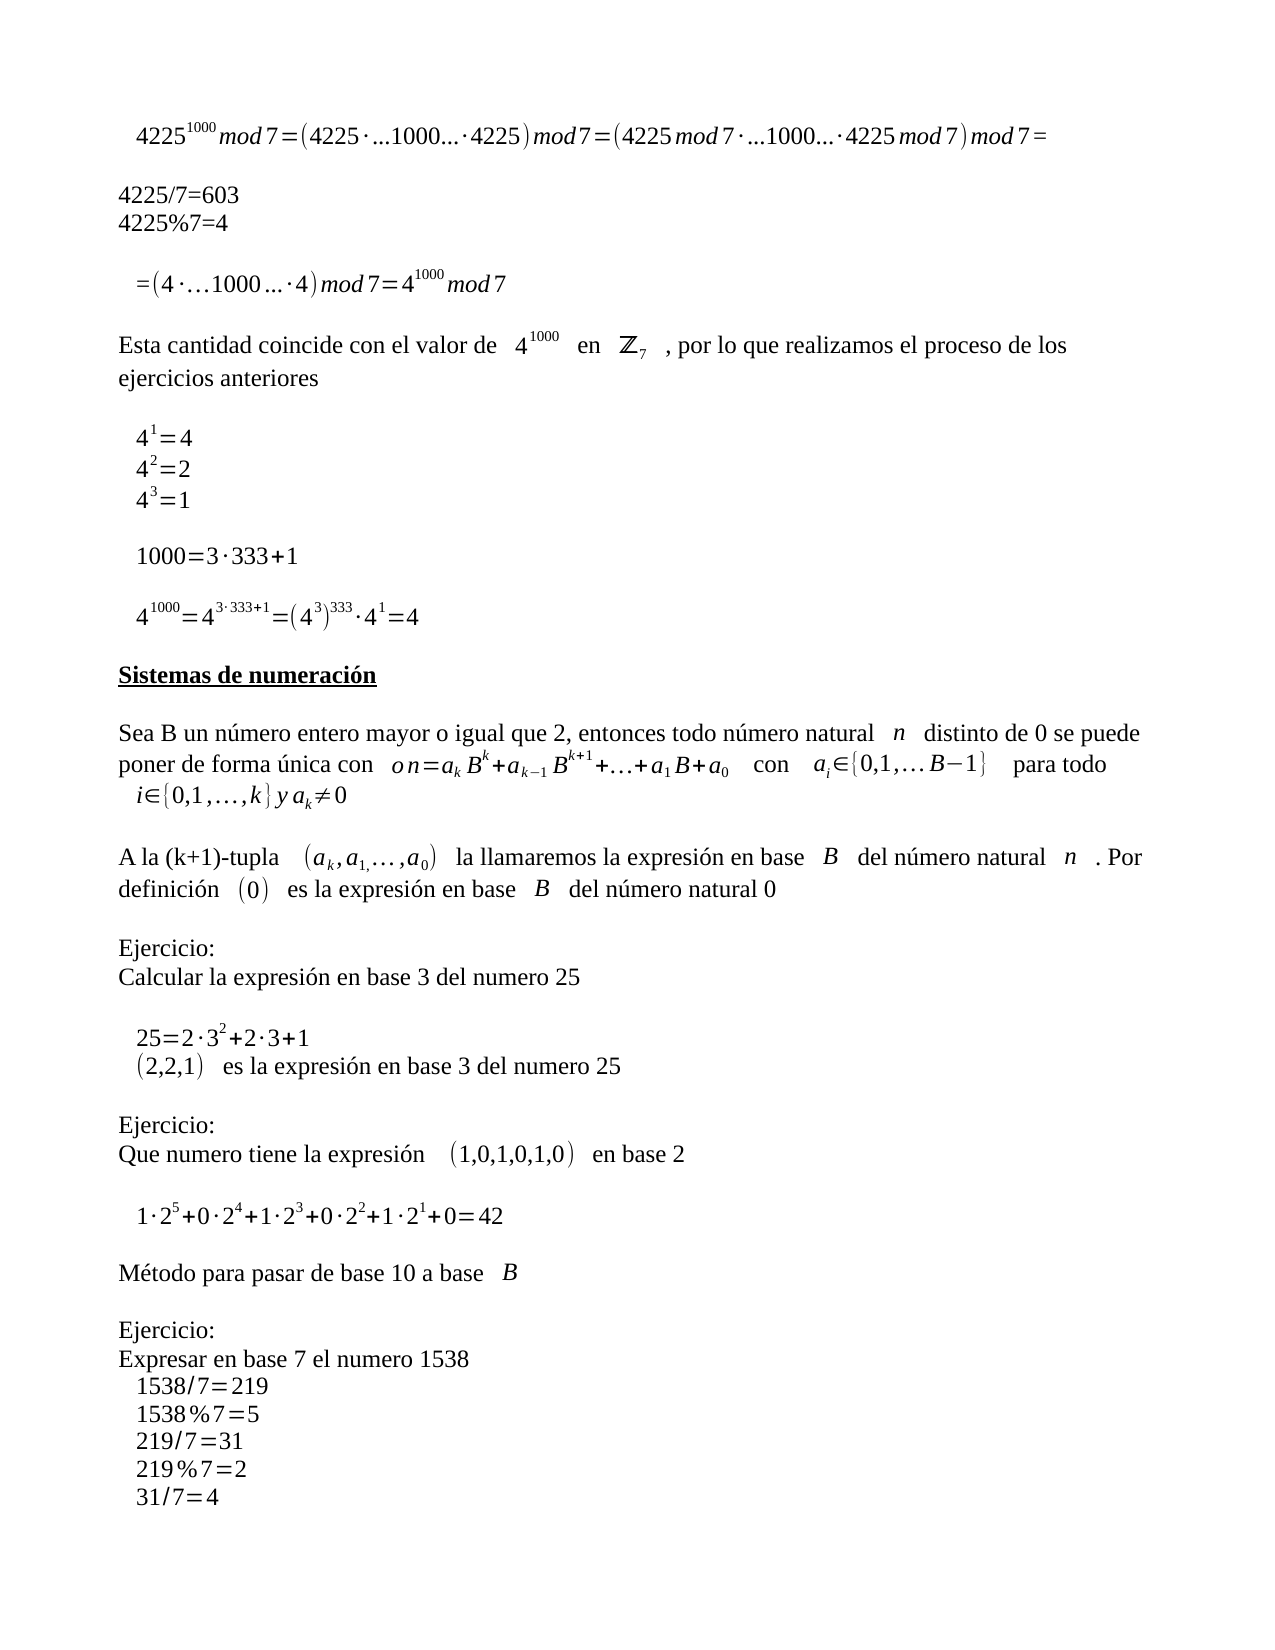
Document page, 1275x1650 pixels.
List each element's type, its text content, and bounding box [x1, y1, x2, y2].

text Expresar en base 7 el numero 1538 [118, 1344, 1157, 1373]
text Ejercicio: [118, 1315, 1157, 1344]
text Calcular la expresión en base 3 del numero 25 [118, 962, 1157, 991]
text 4225/7=603 [118, 180, 1157, 208]
text Sistemas de numeración [118, 660, 1157, 689]
text Ejercicio: [118, 1110, 1157, 1139]
text 4225%7=4 [118, 208, 1157, 237]
text Esta cantidad coincide con el valor deen, por lo que realizamos el proceso de los ejercicios anteriores [118, 328, 1157, 391]
text Método para pasar de base 10 a base [118, 1258, 1157, 1287]
text Sea B un número entero mayor o igual que 2, entonces todo número naturaldistinto de 0 se puede poner de forma única con con para todo [118, 718, 1157, 813]
text Ejercicio: [118, 933, 1157, 962]
text A la (k+1)-tupla la llamaremos la expresión en basedel número natural. Por definiciónes la expresión en basedel número natural 0 [118, 842, 1157, 904]
text Que numero tiene la expresión en base 2 [118, 1139, 1157, 1169]
text es la expresión en base 3 del numero 25 [118, 1051, 1157, 1081]
